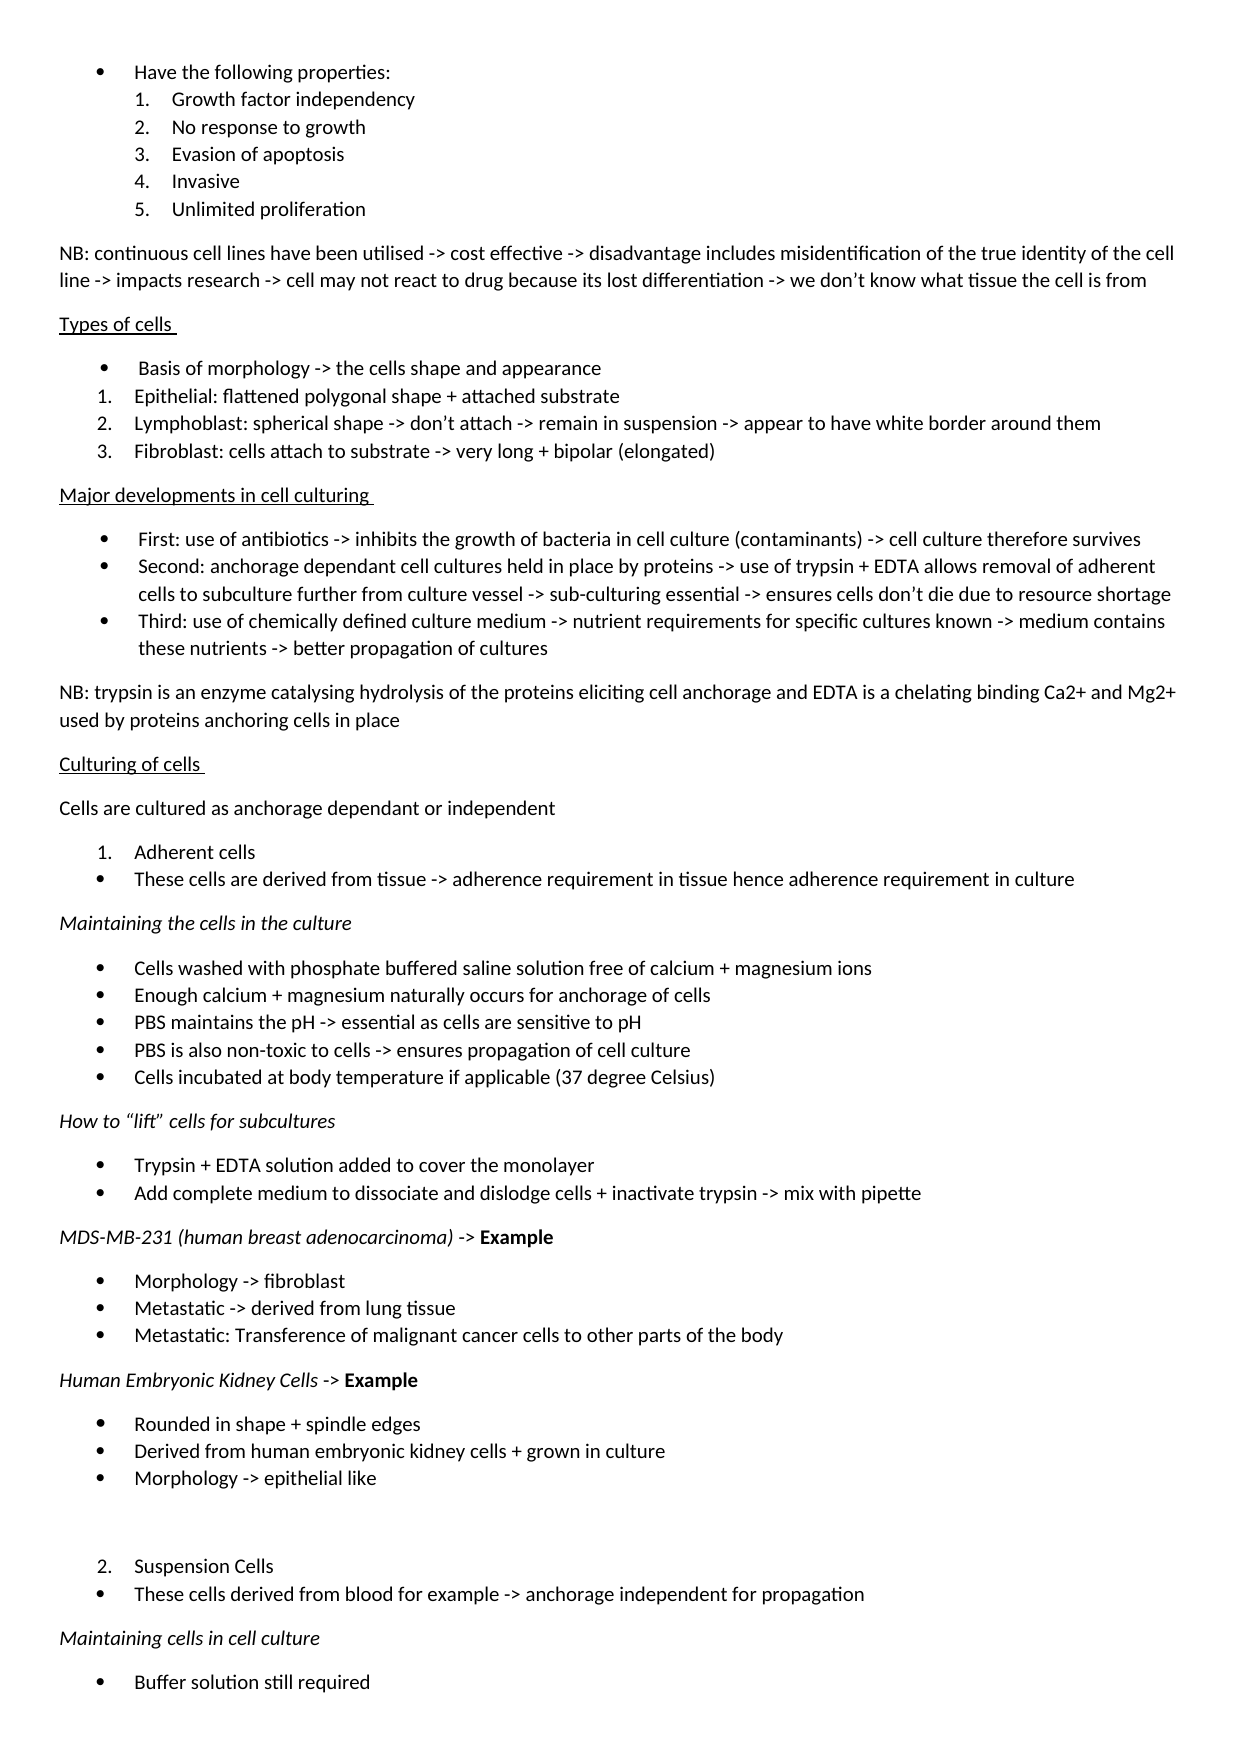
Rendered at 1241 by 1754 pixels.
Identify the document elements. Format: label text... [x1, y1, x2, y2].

list First: use of antibiotics -> inhibits the growth of bacteria in cell culture (contaminants) -> cell culture therefore survives [101, 526, 1181, 551]
text NB: trypsin is an enzyme catalysing hydrolysis of the proteins eliciting cell anchorage and EDTA is a chelating binding Ca2+ and Mg2+ used by proteins anchoring cells in place [59, 679, 1181, 732]
text Major developments in cell culturing [59, 482, 1181, 507]
list Enough calcium + magnesium naturally occurs for anchorage of cells [97, 982, 1181, 1007]
list Basis of morphology -> the cells shape and appearance [101, 356, 1181, 381]
list Trypsin + EDTA solution added to cover the monolayer [97, 1152, 1181, 1178]
list Adherent cells [97, 839, 1181, 864]
list No response to growth [134, 114, 1181, 139]
text NB: continuous cell lines have been utilised -> cost effective -> disadvantage includes misidentification of the true identity of the cell line -> impacts research -> cell may not react to drug because its lost differentiation -> we don’t know what tissue the cell is from [59, 240, 1181, 293]
list Morphology -> fibroblast [97, 1268, 1181, 1293]
list Second: anchorage dependant cell cultures held in place by proteins -> use of trypsin + EDTA allows removal of adherent cells to subculture further from culture vessel -> sub-culturing essential -> ensures cells don’t die due to resource shortage [101, 553, 1181, 606]
text Types of cells [59, 312, 1181, 337]
text How to “lift” cells for subcultures [59, 1108, 1181, 1134]
text Human Embryonic Kidney Cells -> Example [59, 1367, 1181, 1392]
list Fibroblast: cells attach to substrate -> very long + bipolar (elongated) [97, 438, 1181, 463]
text MDS-MB-231 (human breast adenocarcinoma) -> Example [59, 1224, 1181, 1249]
list Morphology -> epithelial like [97, 1466, 1181, 1491]
list Cells incubated at body temperature if applicable (37 degree Celsius) [97, 1064, 1181, 1090]
list Derived from human embryonic kidney cells + grown in culture [97, 1438, 1181, 1464]
list Rounded in shape + spindle edges [97, 1411, 1181, 1436]
list Invasive [134, 169, 1181, 194]
list Metastatic: Transference of malignant cancer cells to other parts of the body [97, 1323, 1181, 1348]
text Culturing of cells [59, 751, 1181, 776]
list Epithelial: flattened polygonal shape + attached substrate [97, 383, 1181, 408]
list Have the following properties: [97, 59, 1181, 84]
list Suspension Cells [97, 1554, 1181, 1579]
list Cells washed with phosphate buffered saline solution free of calcium + magnesium ions [97, 955, 1181, 980]
text Maintaining the cells in the culture [59, 911, 1181, 936]
text Maintaining cells in cell culture [59, 1625, 1181, 1651]
list Metastatic -> derived from lung tissue [97, 1295, 1181, 1321]
list PBS is also non-toxic to cells -> ensures propagation of cell culture [97, 1037, 1181, 1062]
list Buffer solution still required [97, 1669, 1181, 1695]
list Unlimited proliferation [134, 196, 1181, 221]
list These cells derived from blood for example -> anchorage independent for propagation [97, 1581, 1181, 1607]
list Add complete medium to dissociate and dislodge cells + inactivate trypsin -> mix with pipette [97, 1180, 1181, 1205]
list These cells are derived from tissue -> adherence requirement in tissue hence adherence requirement in culture [97, 867, 1181, 892]
list Evasion of apoptosis [134, 141, 1181, 167]
list PBS maintains the pH -> essential as cells are sensitive to pH [97, 1009, 1181, 1035]
list Lymphoblast: spherical shape -> don’t attach -> remain in suspension -> appear to have white border around them [97, 410, 1181, 436]
text Cells are cultured as anchorage dependant or independent [59, 795, 1181, 821]
list Growth factor independency [134, 86, 1181, 112]
list Third: use of chemically defined culture medium -> nutrient requirements for specific cultures known -> medium contains these nutrients -> better propagation of cultures [101, 608, 1181, 661]
